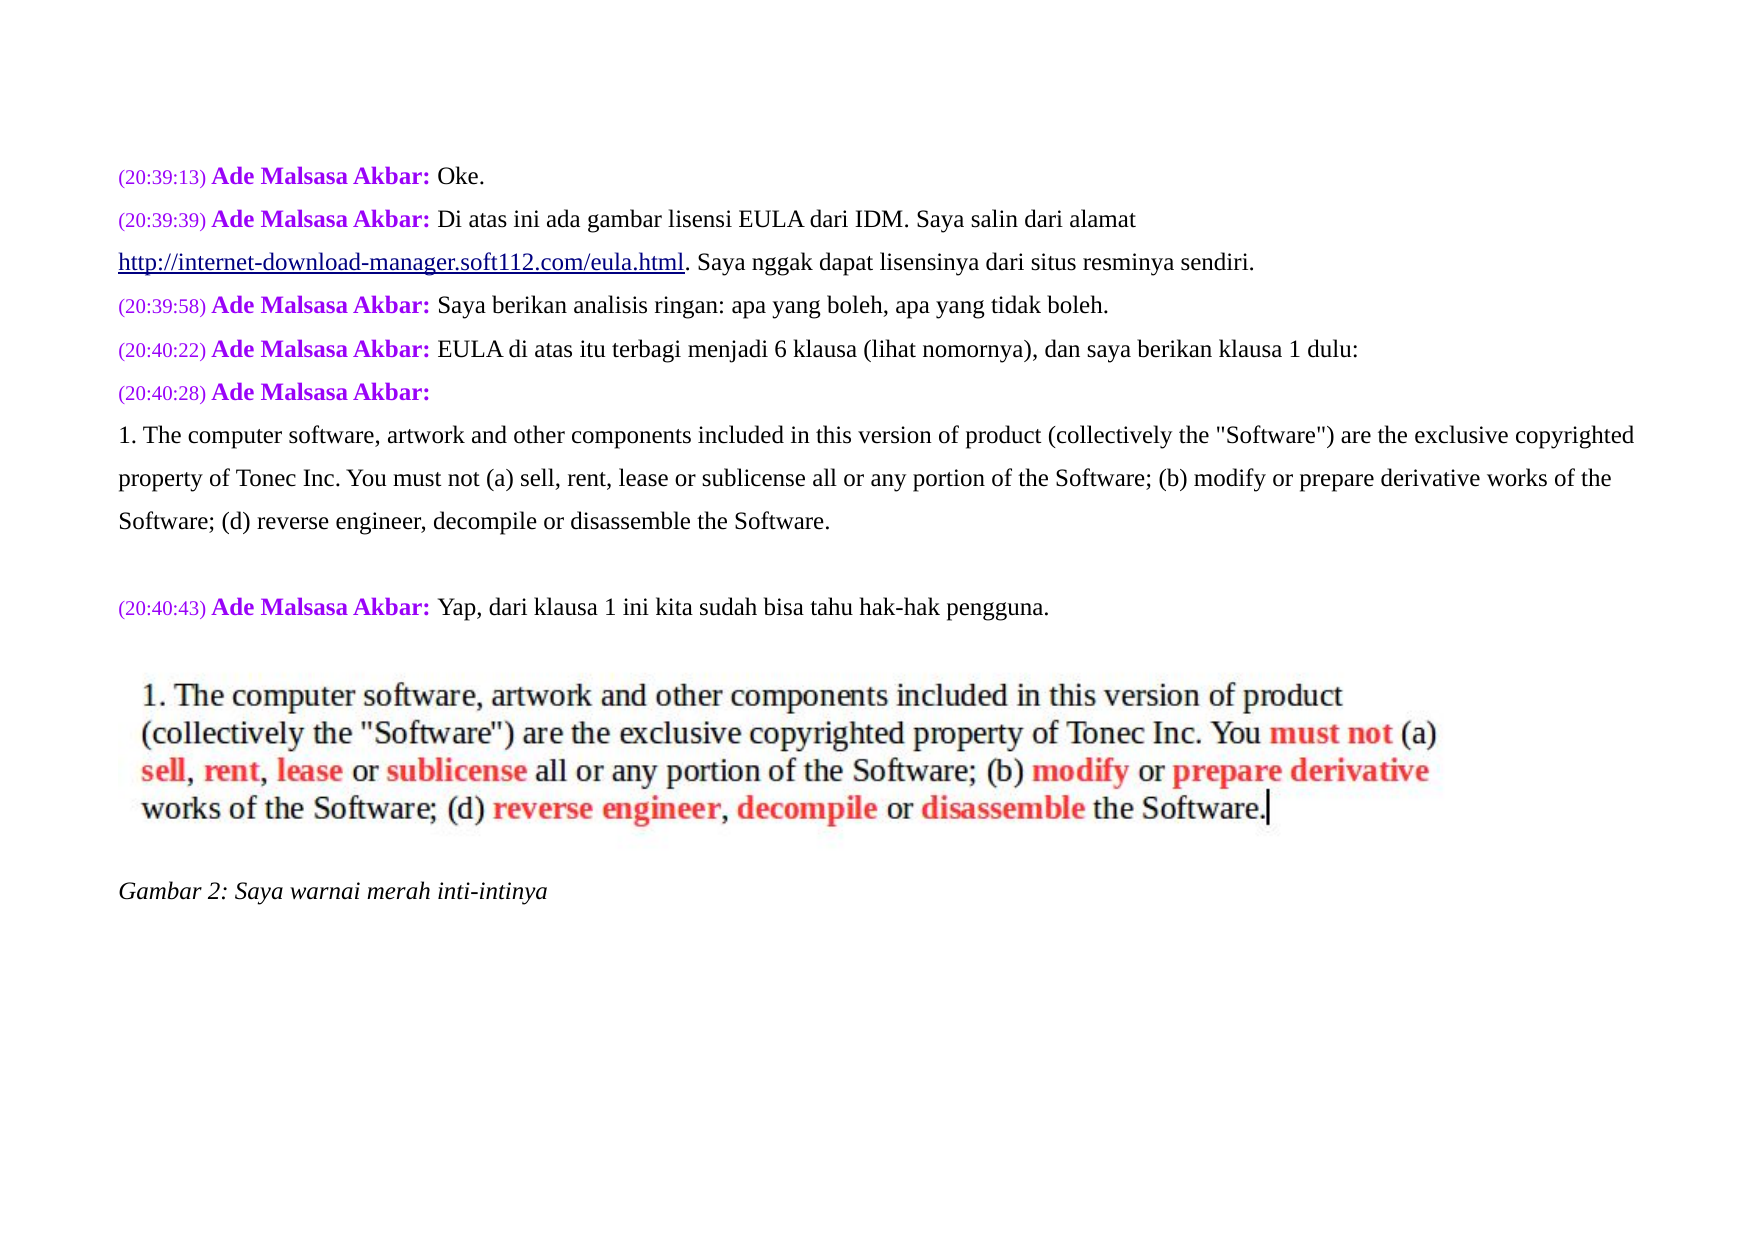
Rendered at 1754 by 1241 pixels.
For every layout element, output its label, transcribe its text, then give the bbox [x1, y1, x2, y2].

text Gambar 2: Saya warnai merah inti-intinya [118, 877, 1498, 905]
text (20:40:43) Ade Malsasa Akbar: Yap, dari klausa 1 ini kita sudah bisa tahu hak-hak pengguna. [118, 549, 1635, 621]
text (20:39:13) Ade Malsasa Akbar: Oke. (20:39:39) Ade Malsasa Akbar: Di atas ini ada gambar lisensi EULA dari IDM. Saya salin dari alamat http://internet-download-manager.soft112.com/eula.html. Saya nggak dapat lisensinya dari situs resminya sendiri. (20:39:58) Ade Malsasa Akbar: Saya berikan analisis ringan: apa yang boleh, apa yang tidak boleh. (20:40:22) Ade Malsasa Akbar: EULA di atas itu terbagi menjadi 6 klausa (lihat nomornya), dan saya berikan klausa 1 dulu: (20:40:28) Ade Malsasa Akbar: [118, 118, 1635, 406]
text 1. The computer software, artwork and other components included in this version of product (collectively the "Software") are the exclusive copyrighted property of Tonec Inc. You must not (a) sell, rent, lease or sublicense all or any portion of the Software; (b) modify or prepare derivative works of the Software; (d) reverse engineer, decompile or disassemble the Software. [118, 420, 1635, 535]
picture [118, 648, 1498, 877]
